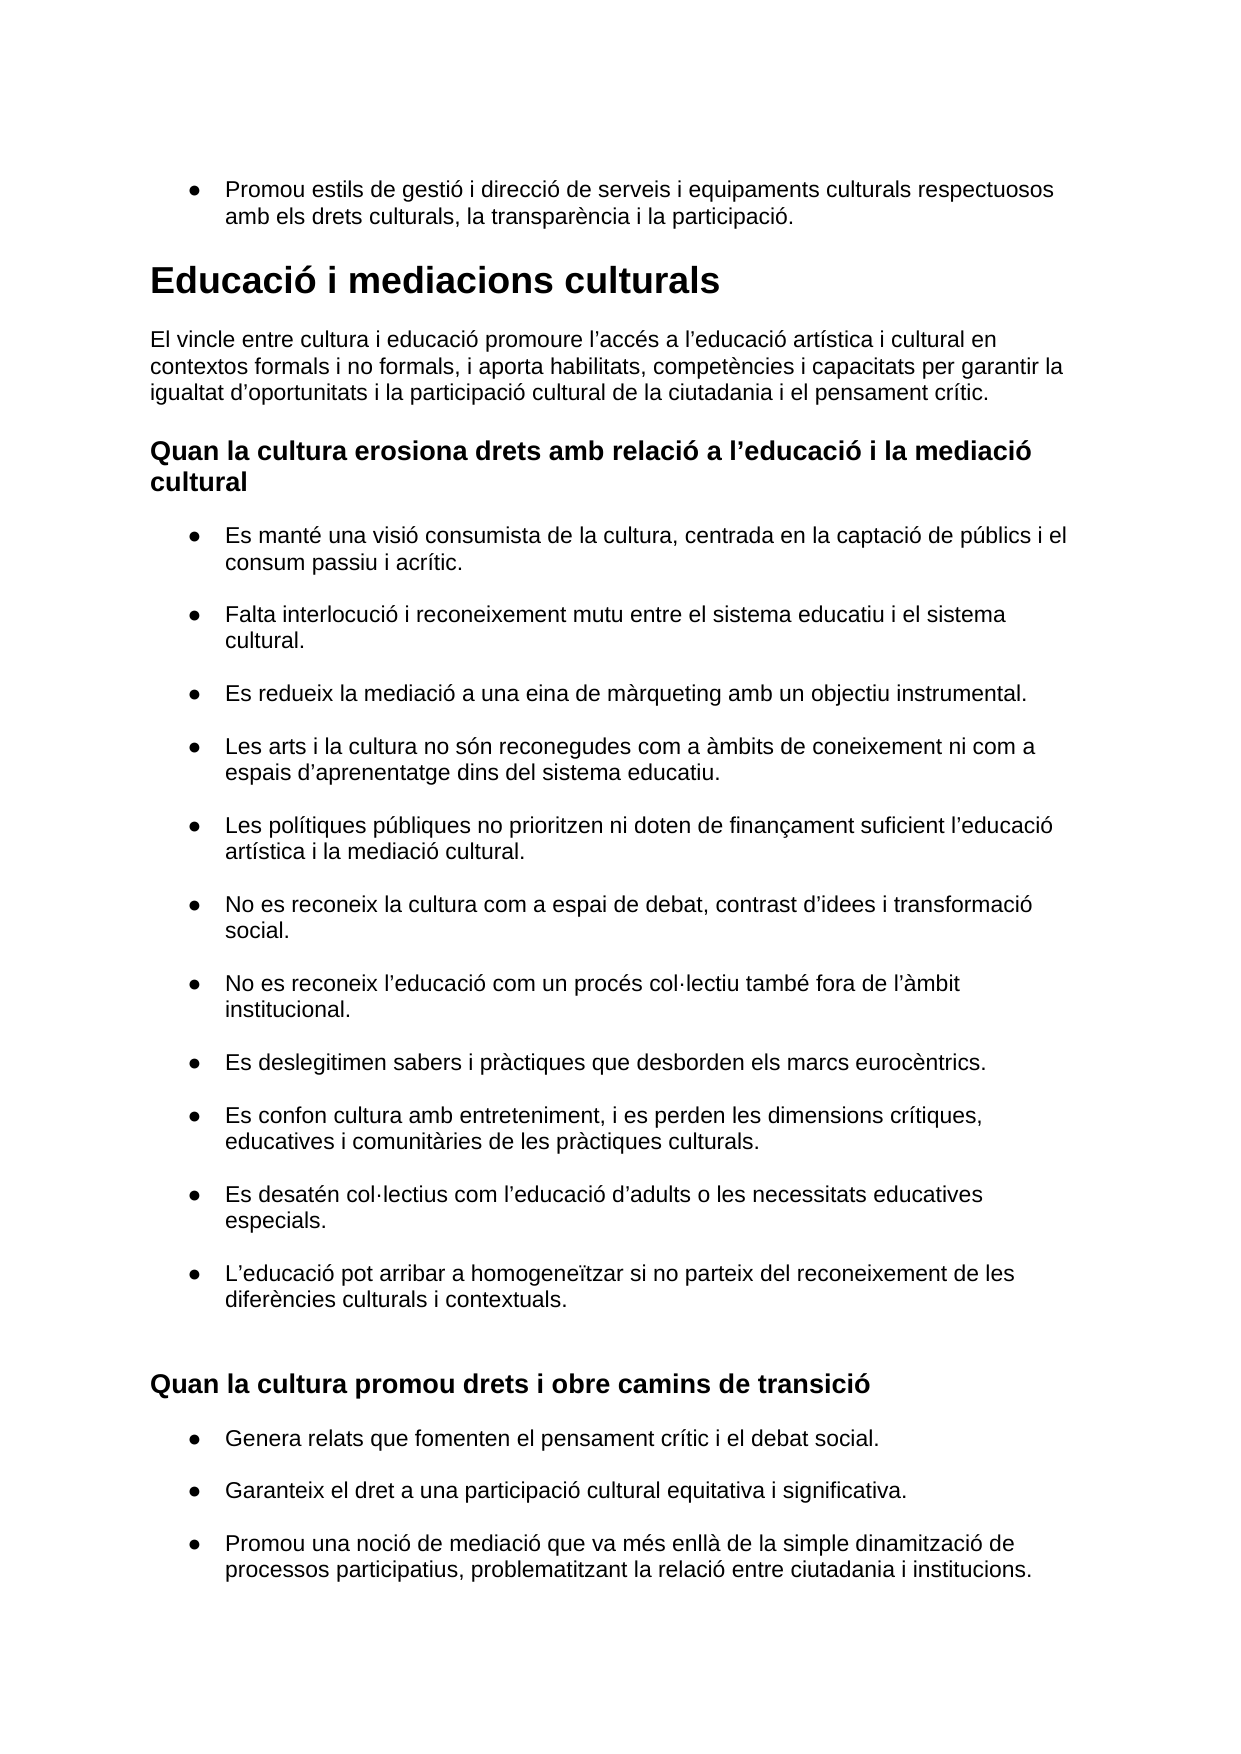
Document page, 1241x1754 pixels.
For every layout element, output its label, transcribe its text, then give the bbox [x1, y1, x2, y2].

list Falta interlocució i reconeixement mutu entre el sistema educatiu i el sistema cultural. [187, 601, 1090, 680]
list Promou una noció de mediació que va més enllà de la simple dinamització de processos participatius, problematitzant la relació entre ciutadania i institucions. [187, 1530, 1090, 1583]
list Garanteix el dret a una participació cultural equitativa i significativa. [187, 1477, 1090, 1530]
list Es desatén col·lectius com l’educació d’adults o les necessitats educatives especials. [187, 1181, 1090, 1260]
list L’educació pot arribar a homogeneïtzar si no parteix del reconeixement de les diferències culturals i contextuals. [187, 1260, 1090, 1339]
subtitle Educació i mediacions culturals [150, 258, 1090, 301]
list Genera relats que fomenten el pensament crític i el debat social. [187, 1424, 1090, 1477]
list Es deslegitimen sabers i pràctiques que desborden els marcs eurocèntrics. [187, 1049, 1090, 1102]
list Les polítiques públiques no prioritzen ni doten de finançament suficient l’educació artística i la mediació cultural. [187, 812, 1090, 891]
list No es reconeix l’educació com un procés col·lectiu també fora de l’àmbit institucional. [187, 970, 1090, 1049]
list No es reconeix la cultura com a espai de debat, contrast d’idees i transformació social. [187, 891, 1090, 970]
list Es manté una visió consumista de la cultura, centrada en la captació de públics i el consum passiu i acrític. [187, 522, 1090, 601]
list Promou estils de gestió i direcció de serveis i equipaments culturals respectuosos amb els drets culturals, la transparència i la participació. [187, 176, 1090, 229]
list Es confon cultura amb entreteniment, i es perden les dimensions crítiques, educatives i comunitàries de les pràctiques culturals. [187, 1102, 1090, 1181]
list Les arts i la cultura no són reconegudes com a àmbits de coneixement ni com a espais d’aprenentatge dins del sistema educatiu. [187, 733, 1090, 812]
subtitle Quan la cultura erosiona drets amb relació a l’educació i la mediació cultural [150, 434, 1090, 497]
list [187, 150, 1090, 176]
list Es redueix la mediació a una eina de màrqueting amb un objectiu instrumental. [187, 680, 1090, 733]
text El vincle entre cultura i educació promoure l’accés a l’educació artística i cultural en contextos formals i no formals, i aporta habilitats, competències i capacitats per garantir la igualtat d’oportunitats i la participació cultural de la ciutadania i el pensament crític. [150, 326, 1090, 405]
subtitle Quan la cultura promou drets i obre camins de transició [150, 1368, 1090, 1399]
